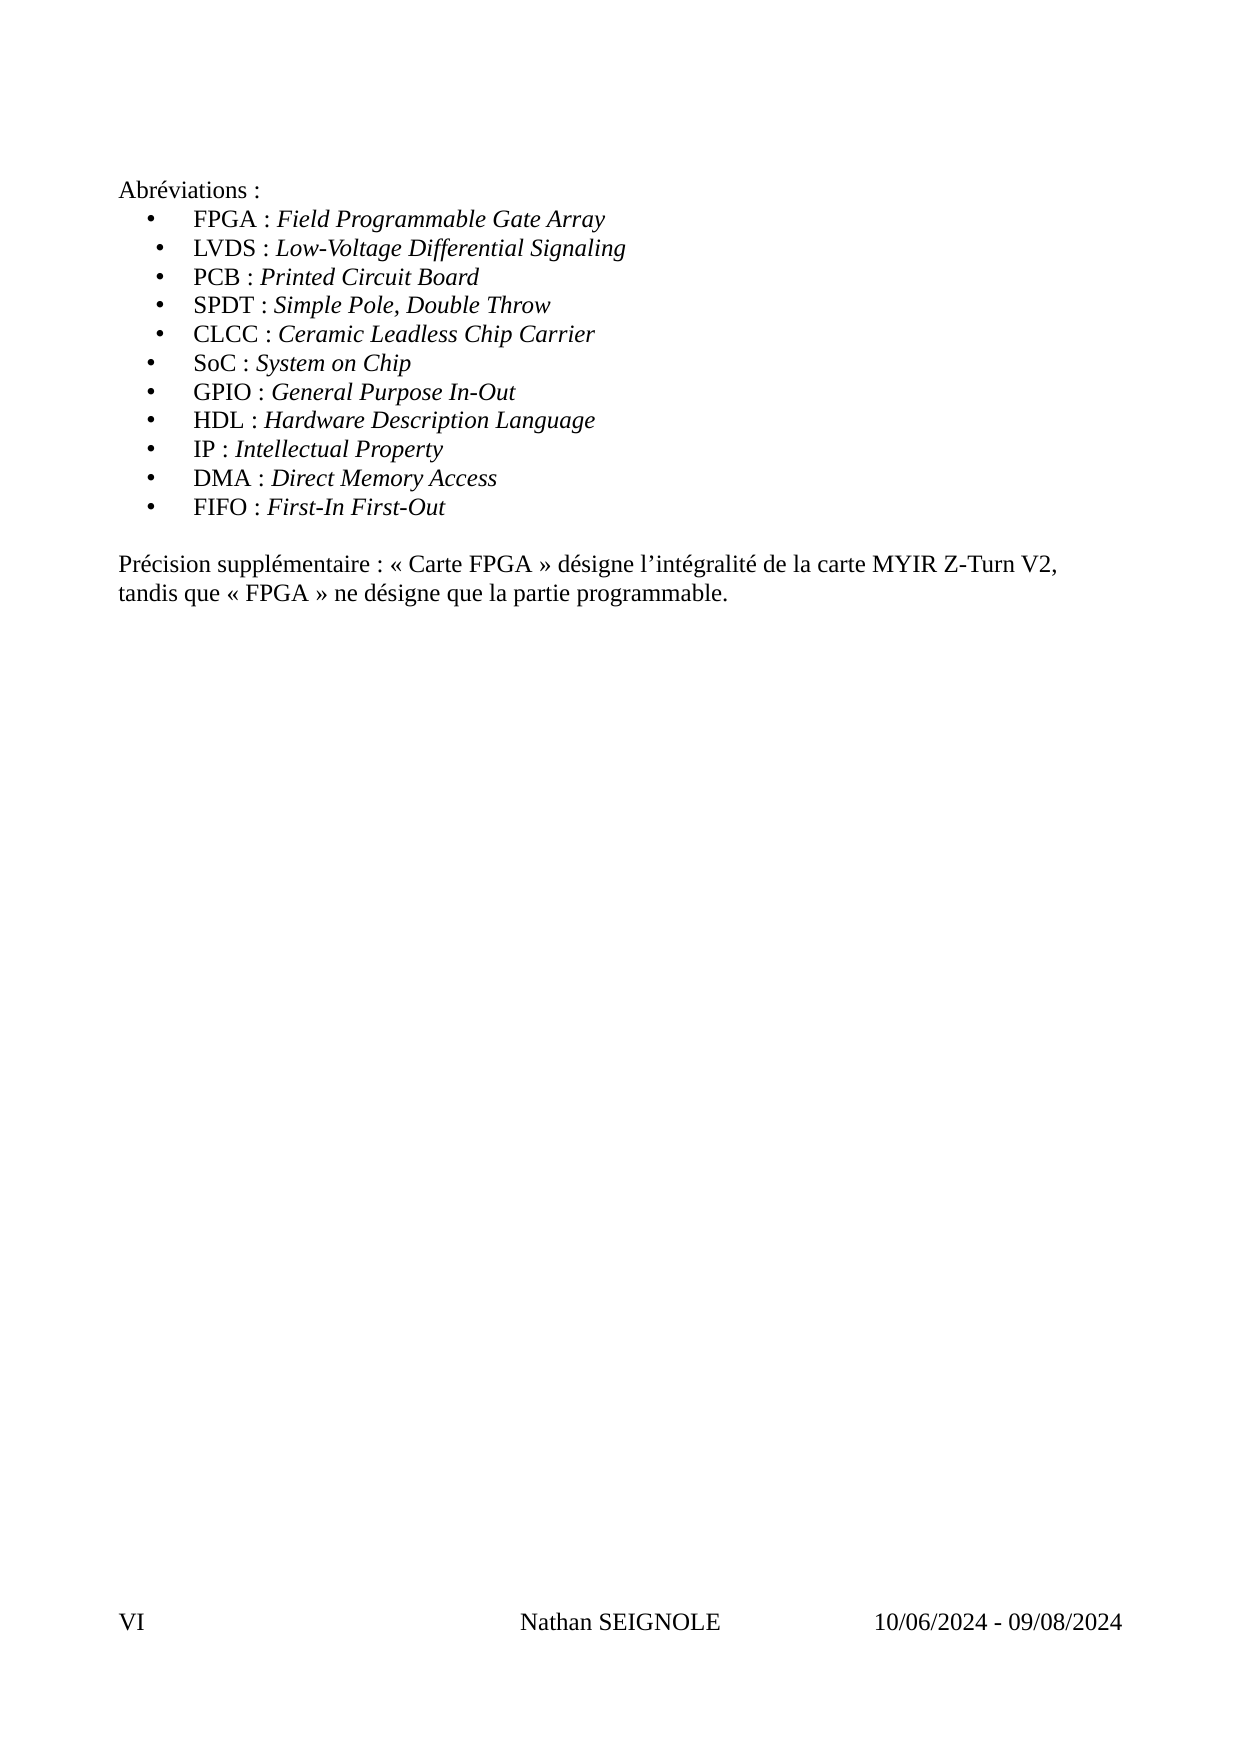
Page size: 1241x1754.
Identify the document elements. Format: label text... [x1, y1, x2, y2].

list CLCC : Ceramic Leadless Chip Carrier [156, 319, 1122, 348]
text Précision supplémentaire : « Carte FPGA » désigne l’intégralité de la carte MYIR Z-Turn V2, tandis que « FPGA » ne désigne que la partie programmable. [118, 549, 1122, 607]
list DMA : Direct Memory Access [156, 463, 1122, 492]
list LVDS : Low-Voltage Differential Signaling [156, 233, 1122, 262]
list FPGA : Field Programmable Gate Array [156, 204, 1122, 233]
text Abréviations : [118, 176, 1122, 204]
list SPDT : Simple Pole, Double Throw [156, 291, 1122, 319]
list GPIO : General Purpose In-Out [156, 377, 1122, 406]
list IP : Intellectual Property [156, 434, 1122, 463]
list SoC : System on Chip [156, 348, 1122, 377]
list HDL : Hardware Description Language [156, 406, 1122, 434]
list PCB : Printed Circuit Board [156, 262, 1122, 291]
list FIFO : First-In First-Out [156, 492, 1122, 521]
